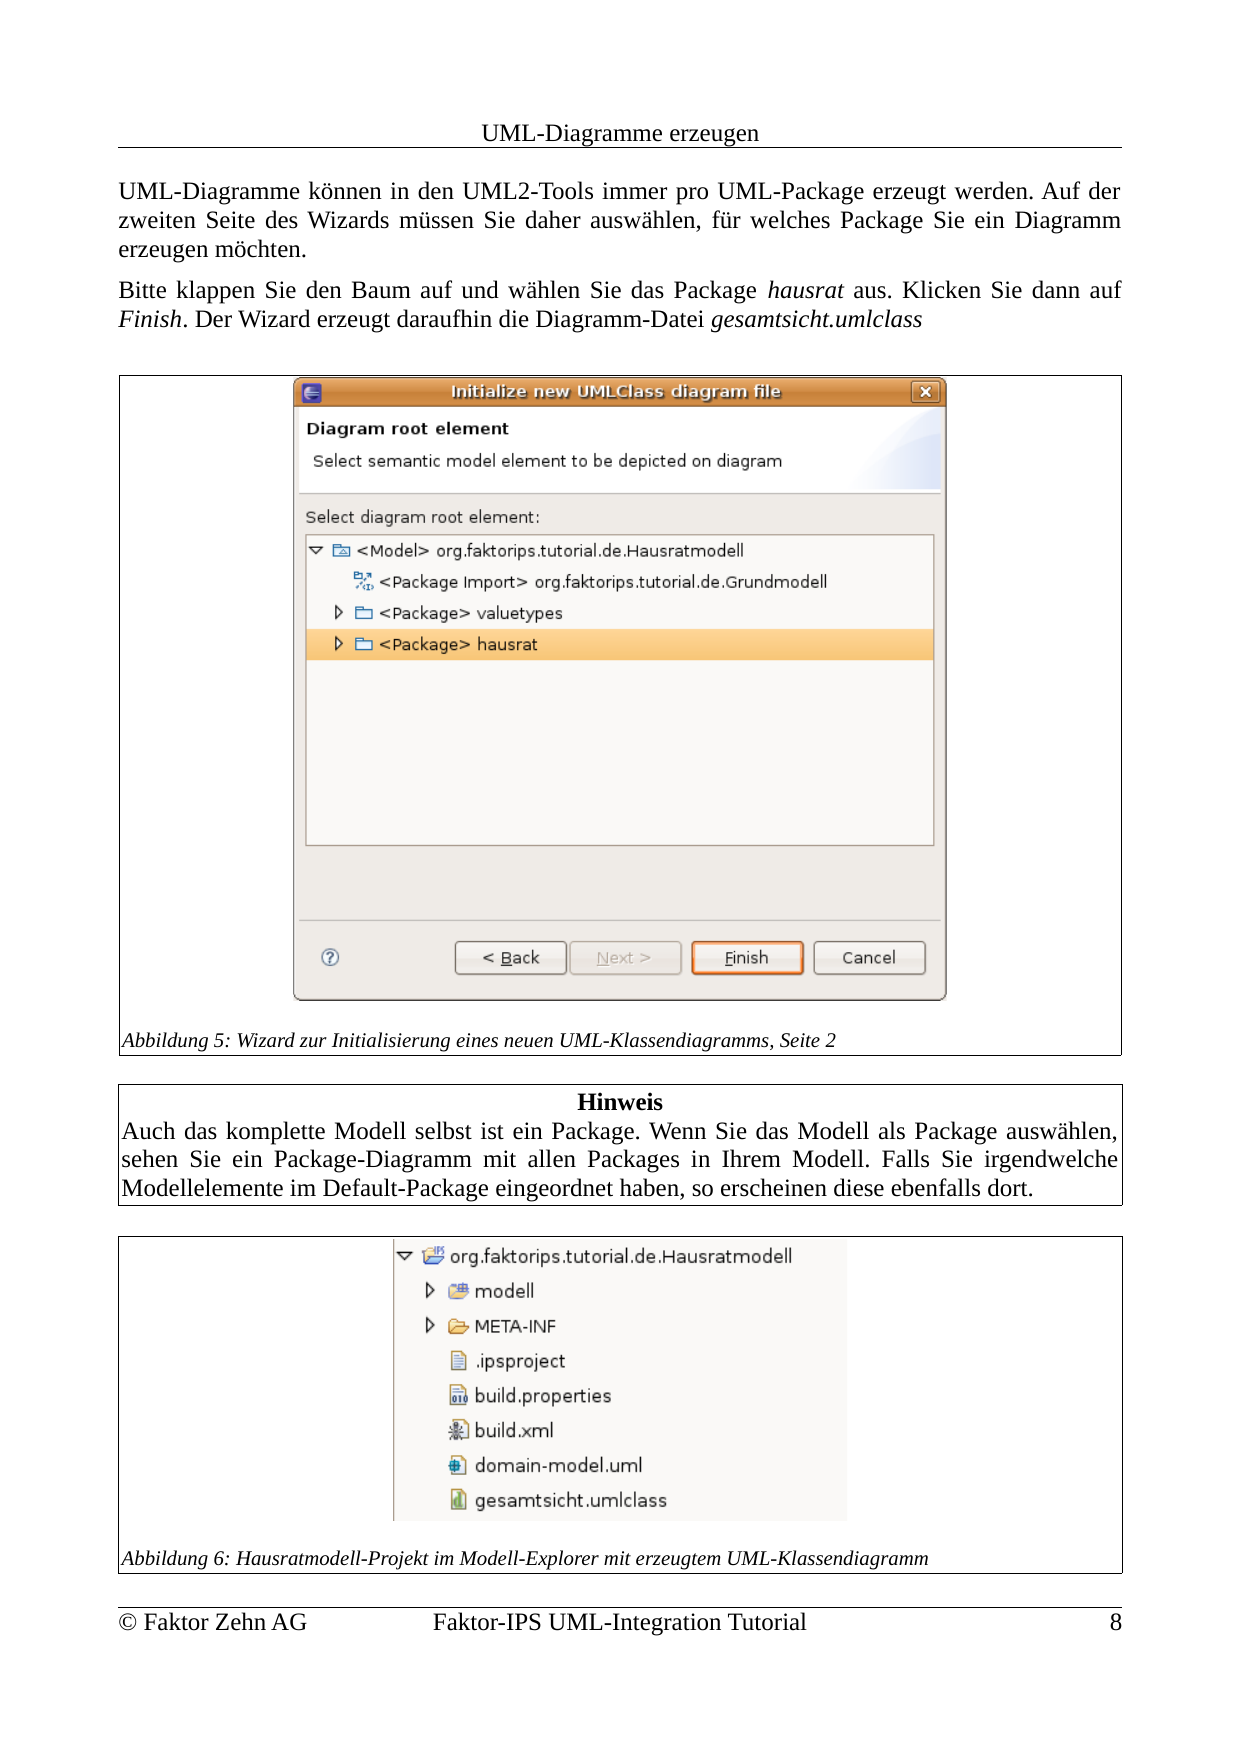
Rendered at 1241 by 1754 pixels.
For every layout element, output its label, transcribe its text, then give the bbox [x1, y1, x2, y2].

text Abbildung 6: Hausratmodell-Projekt im Modell-Explorer mit erzeugtem UML-Klassendiagramm [121, 1546, 1119, 1570]
text UML-Diagramme können in den UML2-Tools immer pro UML-Package erzeugt werden. Auf der zweiten Seite des Wizards müssen Sie daher auswählen, für welches Package Sie ein Diagramm erzeugen möchten. [118, 176, 1122, 263]
text Bitte klappen Sie den Baum auf und wählen Sie das Package hausrat aus. Klicken Sie dann auf Finish. Der Wizard erzeugt daraufhin die Diagramm-Datei gesamtsicht.umlclass [118, 275, 1122, 333]
text Auch das komplette Modell selbst ist ein Package. Wenn Sie das Modell als Package auswählen, sehen Sie ein Package-Diagramm mit allen Packages in Ihrem Modell. Falls Sie irgendwelche Modellelemente im Default-Package eingeordnet haben, so erscheinen diese ebenfalls dort. [119, 1113, 1122, 1205]
text Abbildung 5: Wizard zur Initialisierung eines neuen UML-Klassendiagramms, Seite 2 [122, 1028, 1118, 1052]
picture [393, 1239, 848, 1521]
picture [293, 377, 947, 1001]
text Hinweis [119, 1085, 1122, 1113]
